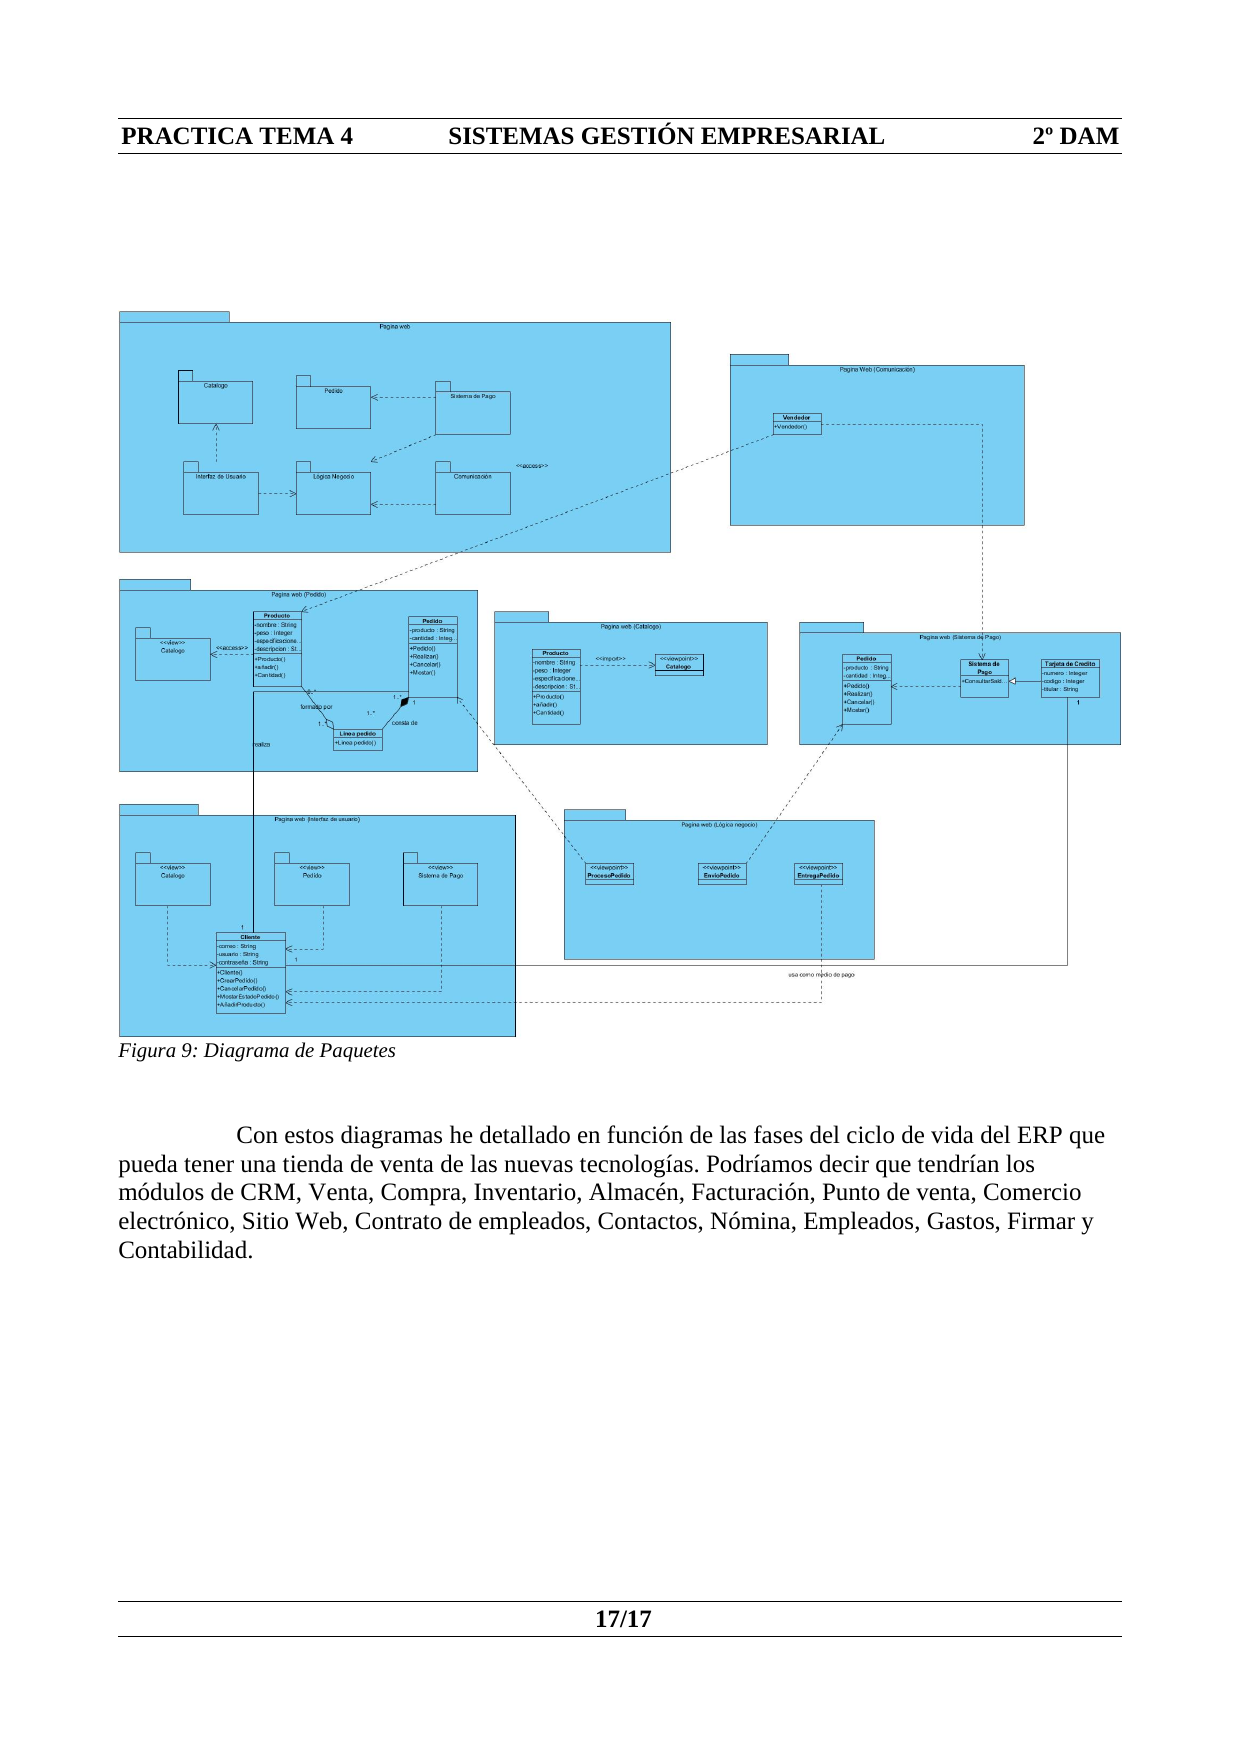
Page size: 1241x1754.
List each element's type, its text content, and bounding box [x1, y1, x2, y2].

text Figura 9: Diagrama de Paquetes [118, 1039, 1122, 1062]
text Con estos diagramas he detallado en función de las fases del ciclo de vida del ERP que pueda tener una tienda de venta de las nuevas tecnologías. Podríamos decir que tendrían los módulos de CRM, Venta, Compra, Inventario, Almacén, Facturación, Punto de venta, Comercio electrónico, Sitio Web, Contrato de empleados, Contactos, Nómina, Empleados, Gastos, Firmar y Contabilidad. [118, 1120, 1122, 1264]
picture [118, 310, 1123, 1039]
